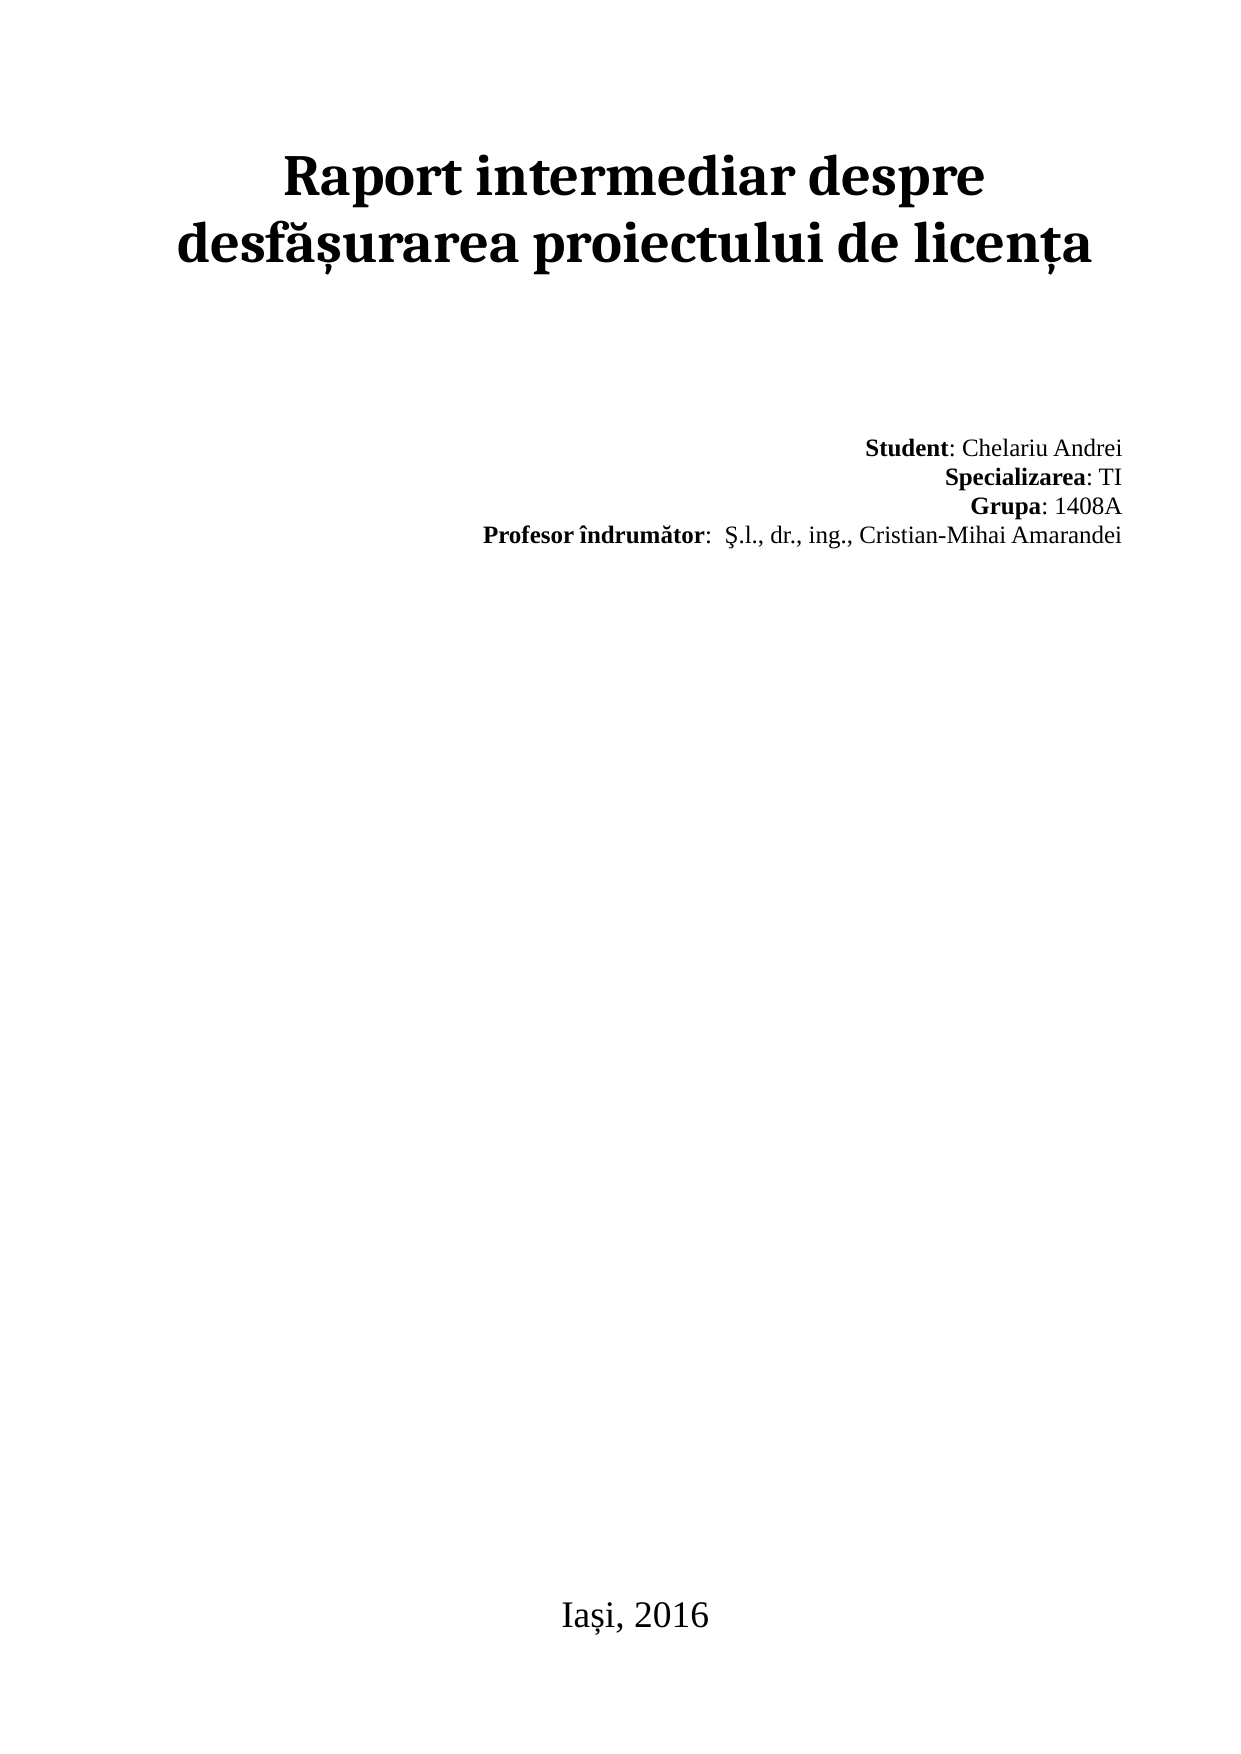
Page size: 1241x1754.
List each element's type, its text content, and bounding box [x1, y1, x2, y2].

text Profesor îndrumător: Ş.l., dr., ing., Cristian-Mihai Amarandei [148, 520, 1122, 548]
text Specializarea: TI [148, 462, 1122, 491]
text Student: Chelariu Andrei [148, 433, 1122, 462]
text Grupa: 1408A [148, 491, 1122, 520]
title Raport intermediar despre desfășurarea proiectului de licența [148, 143, 1122, 277]
